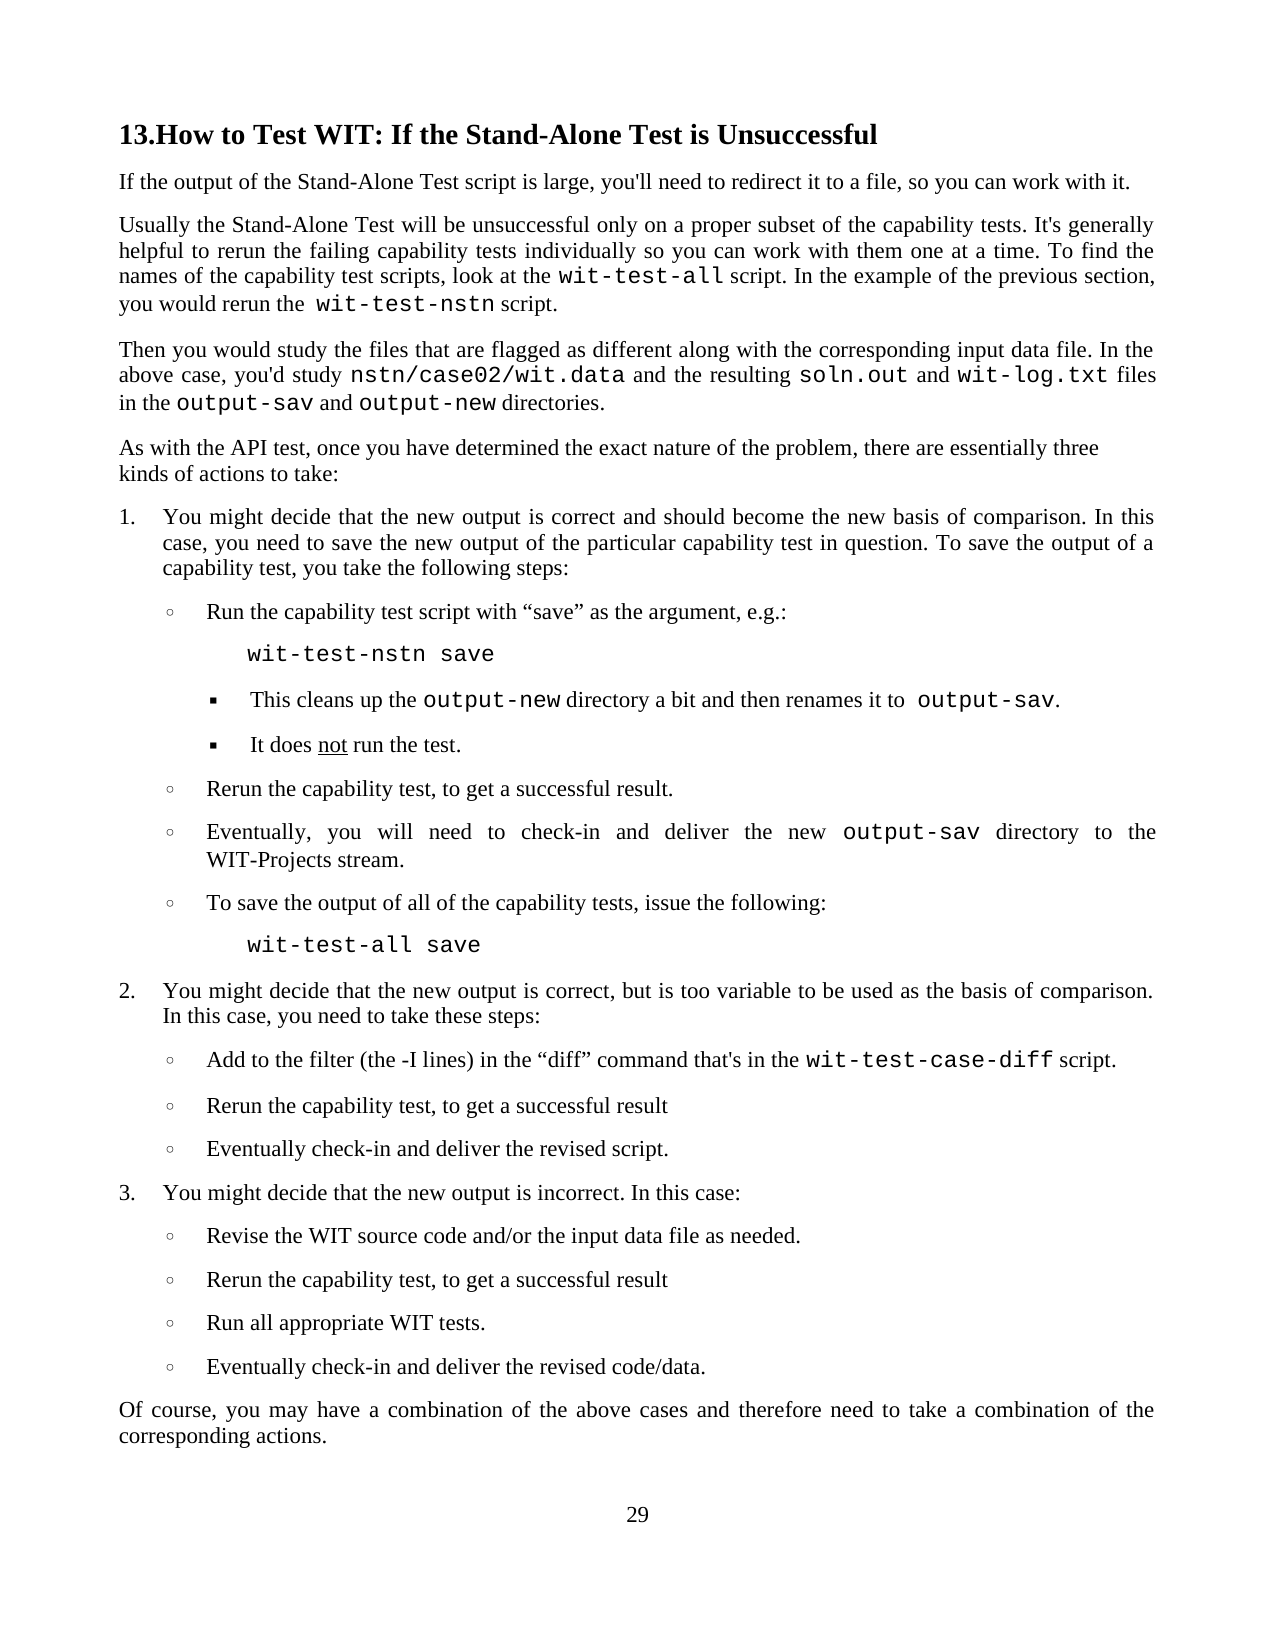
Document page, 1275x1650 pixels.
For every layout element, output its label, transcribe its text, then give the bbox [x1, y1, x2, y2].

list You might decide that the new output is correct and should become the new basis of comparison. In this case, you need to save the new output of the particular capability test in question. To save the output of a capability test, you take the following steps: [118, 504, 1156, 581]
text Then you would study the files that are flagged as different along with the corresponding input data file. In the above case, you'd study nstn/case02/wit.data and the resulting soln.out and wit-log.txt files in the output-sav and output-new directories. [118, 336, 1156, 417]
text Of course, you may have a combination of the above cases and therefore need to take a combination of the corresponding actions. [118, 1397, 1156, 1448]
list Run all appropriate WIT tests. [162, 1310, 1156, 1336]
list It does not run the test. [206, 732, 1156, 757]
list You might decide that the new output is incorrect. In this case: [118, 1179, 1156, 1205]
list To save the output of all of the capability tests, issue the following: [162, 890, 1156, 916]
list You might decide that the new output is correct, but is too variable to be used as the basis of comparison. In this case, you need to take these steps: [118, 978, 1156, 1029]
list Run the capability test script with “save” as the argument, e.g.: [162, 599, 1156, 624]
list Add to the filter (the -I lines) in the “diff” command that's in the wit-test-case-diff script. [162, 1047, 1156, 1074]
list wit-test-all save [162, 934, 1156, 960]
text As with the API test, once you have determined the exact nature of the problem, there are essentially three kinds of actions to take: [118, 435, 1156, 486]
list Revise the WIT source code and/or the input data file as needed. [162, 1223, 1156, 1249]
subtitle How to Test WIT: If the Stand-Alone Test is Unsuccessful [118, 118, 1156, 151]
text If the output of the Stand-Alone Test script is large, you'll need to redirect it to a file, so you can work with it. [118, 169, 1156, 194]
list Rerun the capability test, to get a successful result [162, 1092, 1156, 1118]
list Rerun the capability test, to get a successful result. [162, 776, 1156, 801]
text Usually the Stand-Alone Test will be unsuccessful only on a proper subset of the capability tests. It's generally helpful to rerun the failing capability tests individually so you can work with them one at a time. To find the names of the capability test scripts, look at the wit-test-all script. In the example of the previous section, you would rerun the wit-test-nstn script. [118, 212, 1156, 318]
list Eventually, you will need to check-in and deliver the new output-sav directory to the WIT‑Projects stream. [162, 819, 1156, 872]
list Rerun the capability test, to get a successful result [162, 1267, 1156, 1292]
list This cleans up the output-new directory a bit and then renames it to output-sav. [206, 686, 1156, 714]
list Eventually check-in and deliver the revised script. [162, 1136, 1156, 1162]
list wit-test-nstn save [162, 642, 1156, 668]
list Eventually check-in and deliver the revised code/data. [162, 1354, 1156, 1379]
